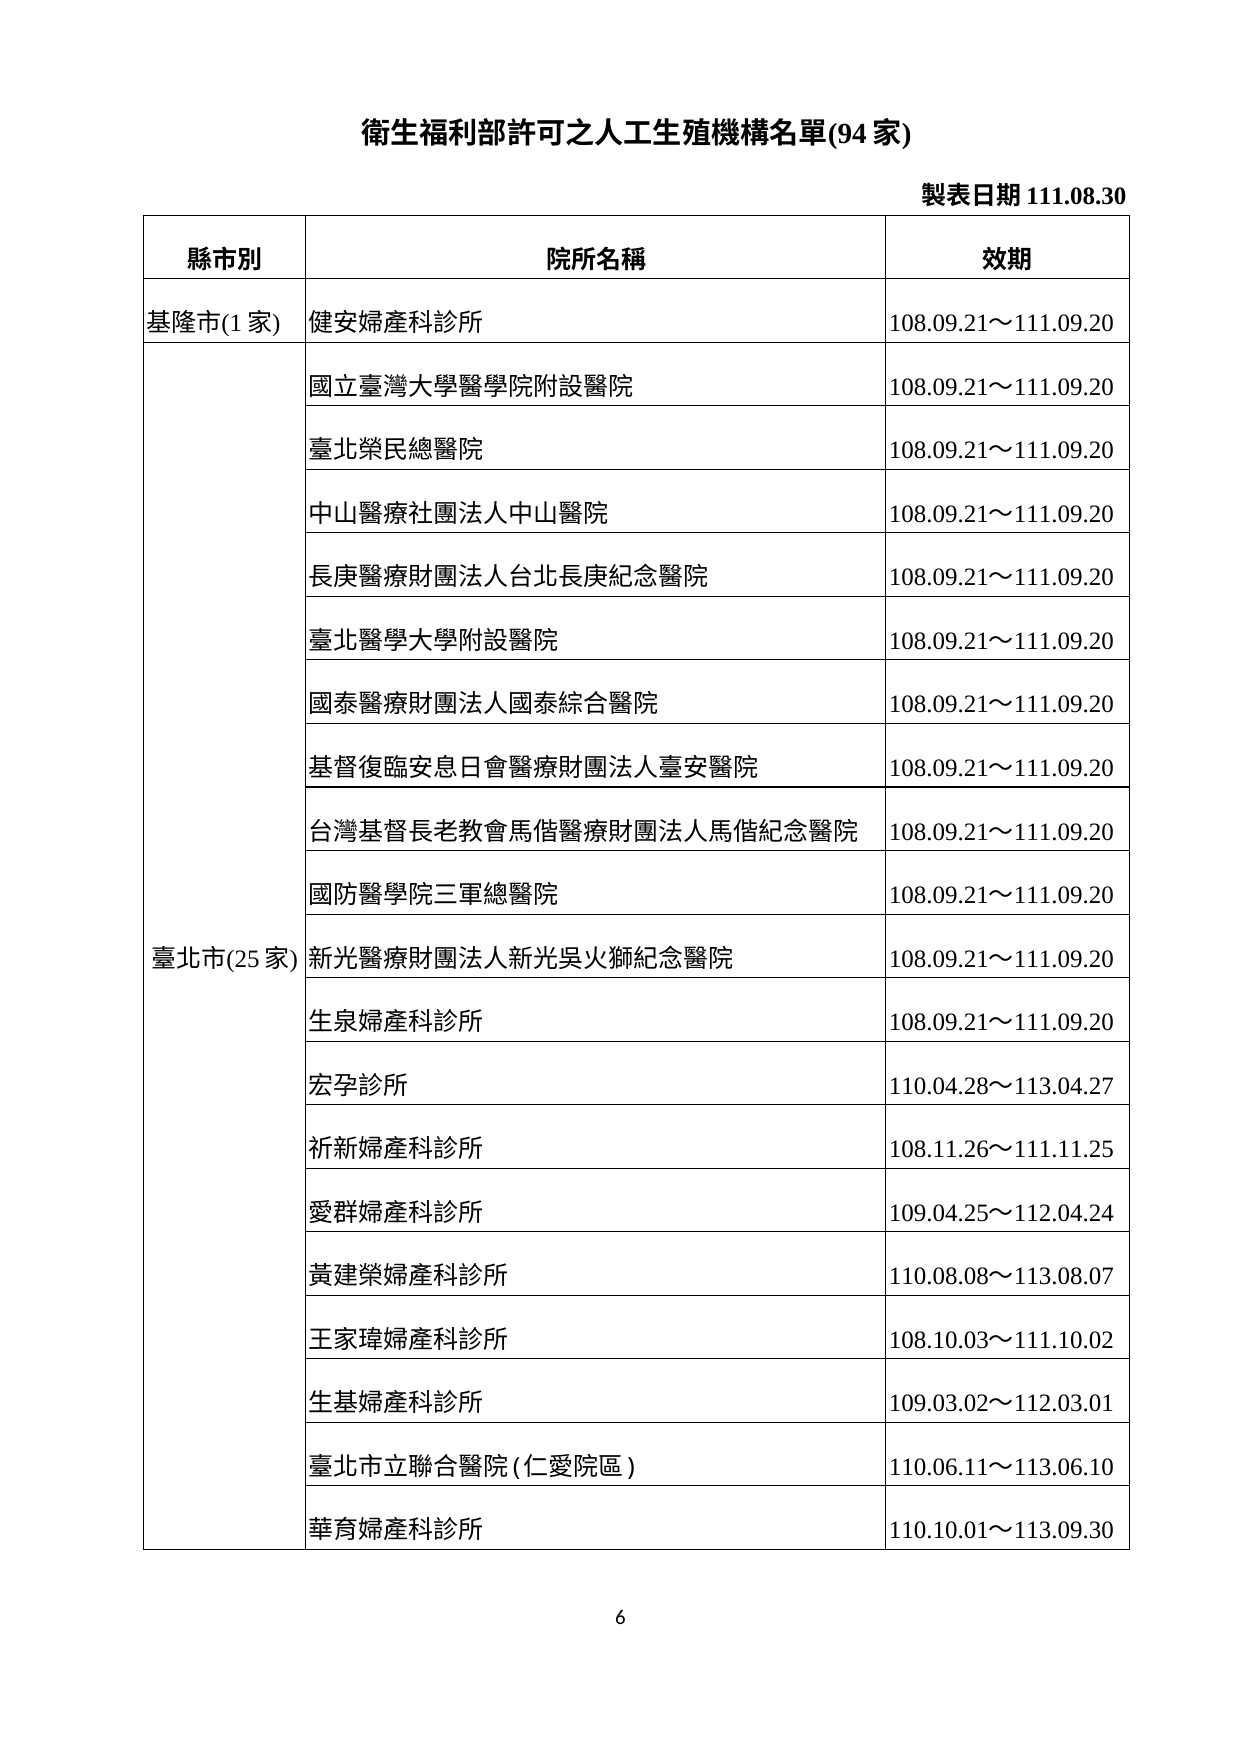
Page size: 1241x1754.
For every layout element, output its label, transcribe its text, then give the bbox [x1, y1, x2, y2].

table_cell 108.09.21～111.09.20 [886, 724, 1129, 786]
table_cell 108.09.21～111.09.20 [886, 660, 1129, 723]
table_cell 110.10.01～113.09.30 [886, 1486, 1129, 1549]
table_cell 臺北市立聯合醫院(仁愛院區) [306, 1423, 885, 1485]
table_cell 108.09.21～111.09.20 [886, 343, 1129, 405]
table_cell 108.09.21～111.09.20 [886, 470, 1129, 532]
table_cell 中山醫療社團法人中山醫院 [306, 470, 885, 532]
table_cell 宏孕診所 [306, 1042, 885, 1104]
table_cell 108.09.21～111.09.20 [886, 788, 1129, 850]
table_cell 臺北榮民總醫院 [306, 406, 885, 469]
table_cell 院所名稱 [306, 216, 885, 278]
table_cell 109.04.25～112.04.24 [886, 1169, 1129, 1231]
table_cell 健安婦產科診所 [306, 279, 885, 342]
table_cell 黃建榮婦產科診所 [306, 1232, 885, 1295]
table_cell 110.06.11～113.06.10 [886, 1423, 1129, 1485]
table_cell 108.09.21～111.09.20 [886, 978, 1129, 1041]
table_cell 國泰醫療財團法人國泰綜合醫院 [306, 660, 885, 723]
table_cell 愛群婦產科診所 [306, 1169, 885, 1231]
table_cell 效期 [886, 216, 1129, 278]
table_cell 108.09.21～111.09.20 [886, 406, 1129, 469]
table_cell 臺北市(25家) [144, 343, 305, 1549]
table_cell 台灣基督長老教會馬偕醫療財團法人馬偕紀念醫院 [306, 788, 885, 850]
table_cell 華育婦產科診所 [306, 1486, 885, 1549]
table_cell 110.04.28～113.04.27 [886, 1042, 1129, 1104]
table_cell 108.10.03～111.10.02 [886, 1296, 1129, 1358]
table_cell 108.09.21～111.09.20 [886, 533, 1129, 596]
table_cell 臺北醫學大學附設醫院 [306, 597, 885, 659]
table_cell 108.09.21～111.09.20 [886, 915, 1129, 977]
table_cell 基隆市(1家) [144, 279, 305, 342]
table_cell 110.08.08～113.08.07 [886, 1232, 1129, 1295]
table_cell 縣市別 [144, 216, 305, 278]
table_cell 王家瑋婦產科診所 [306, 1296, 885, 1358]
table_cell 108.11.26～111.11.25 [886, 1105, 1129, 1168]
table_cell 生基婦產科診所 [306, 1359, 885, 1422]
table_cell 108.09.21～111.09.20 [886, 597, 1129, 659]
table_cell 生泉婦產科診所 [306, 978, 885, 1041]
table_cell 長庚醫療財團法人台北長庚紀念醫院 [306, 533, 885, 596]
table_cell 108.09.21～111.09.20 [886, 279, 1129, 342]
table_cell 新光醫療財團法人新光吳火獅紀念醫院 [306, 915, 885, 977]
table_cell 108.09.21～111.09.20 [886, 851, 1129, 913]
table_cell 國立臺灣大學醫學院附設醫院 [306, 343, 885, 405]
table_cell 109.03.02～112.03.01 [886, 1359, 1129, 1422]
table_header 衛生福利部許可之人工生殖機構名單(94家) 製表日期111.08.30 [143, 90, 1129, 214]
table_cell 祈新婦產科診所 [306, 1105, 885, 1168]
table_cell 基督復臨安息日會醫療財團法人臺安醫院 [306, 724, 885, 786]
table_cell 國防醫學院三軍總醫院 [306, 851, 885, 913]
